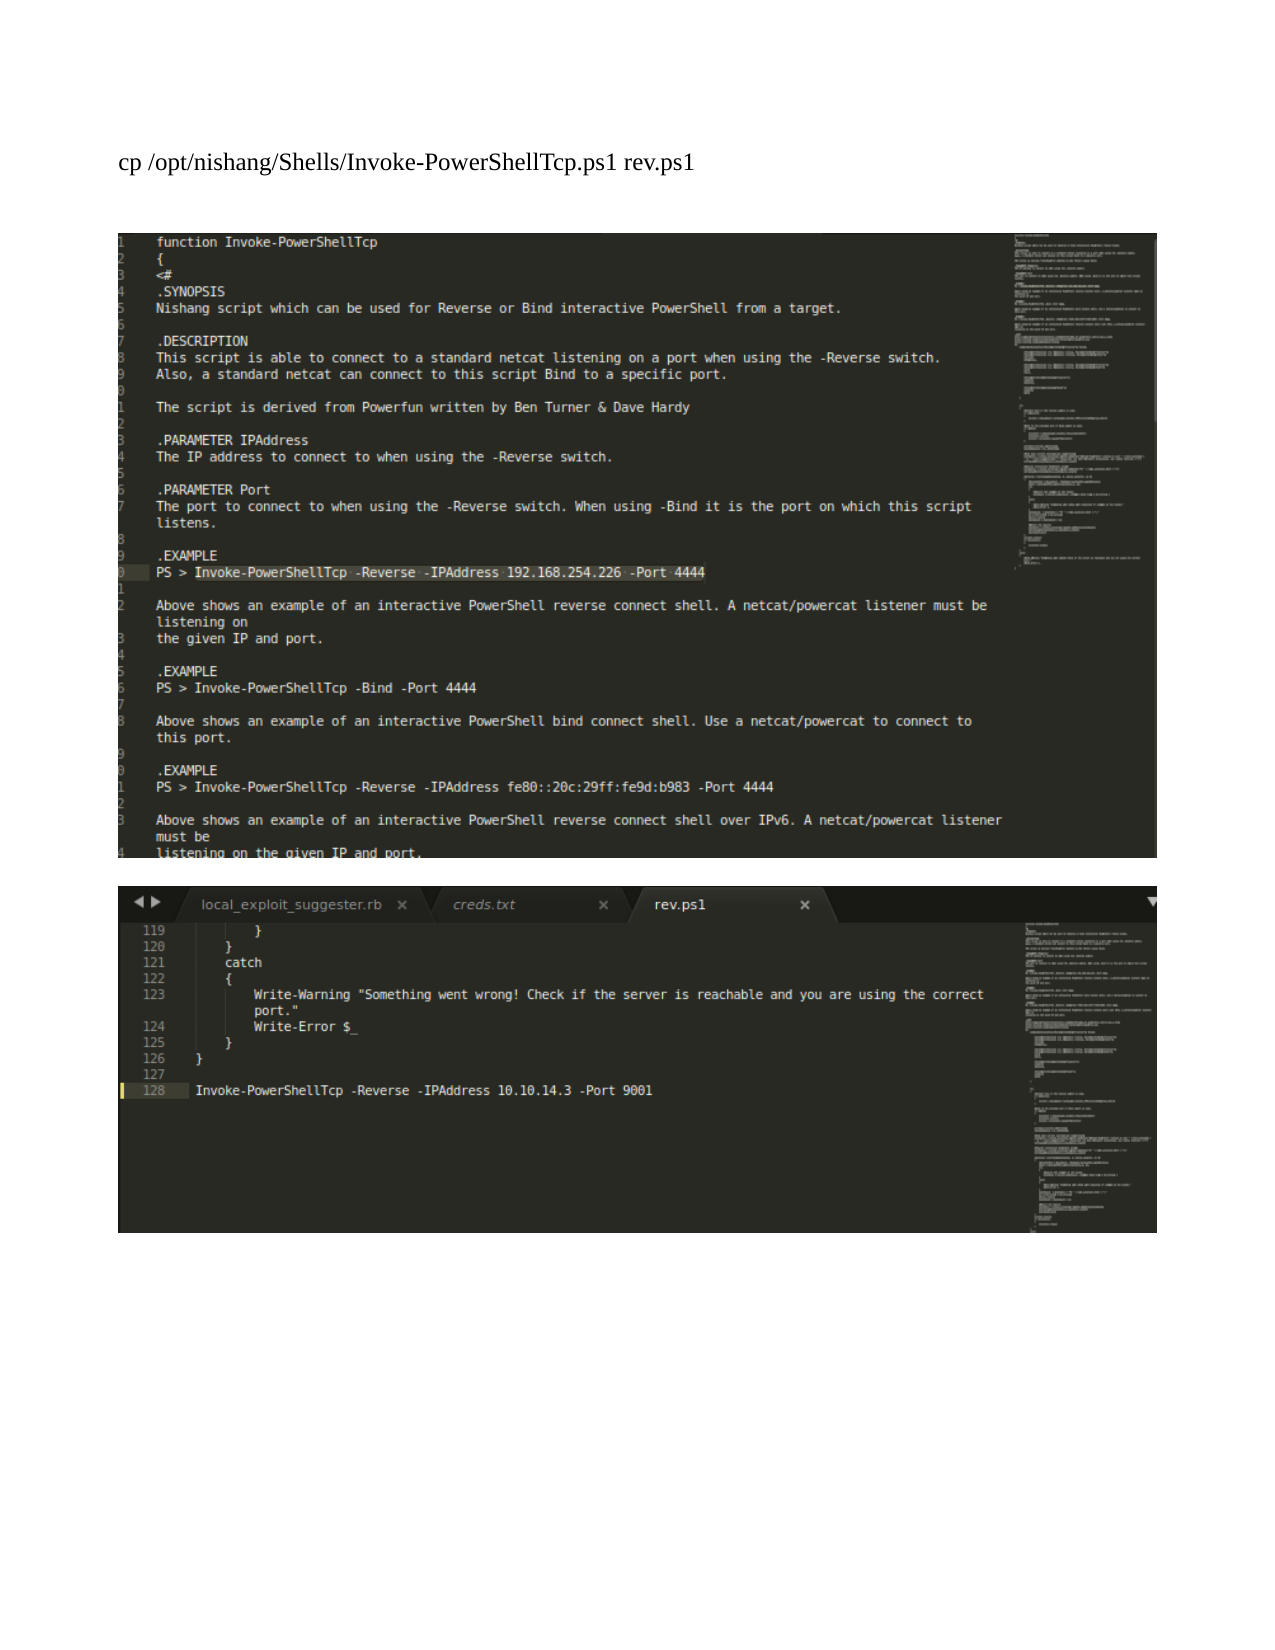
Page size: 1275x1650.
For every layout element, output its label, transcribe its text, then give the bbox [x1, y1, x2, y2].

picture [118, 233, 1157, 858]
picture [118, 886, 1157, 1233]
text cp /opt/nishang/Shells/Invoke-PowerShellTcp.ps1 rev.ps1 [118, 147, 1157, 176]
